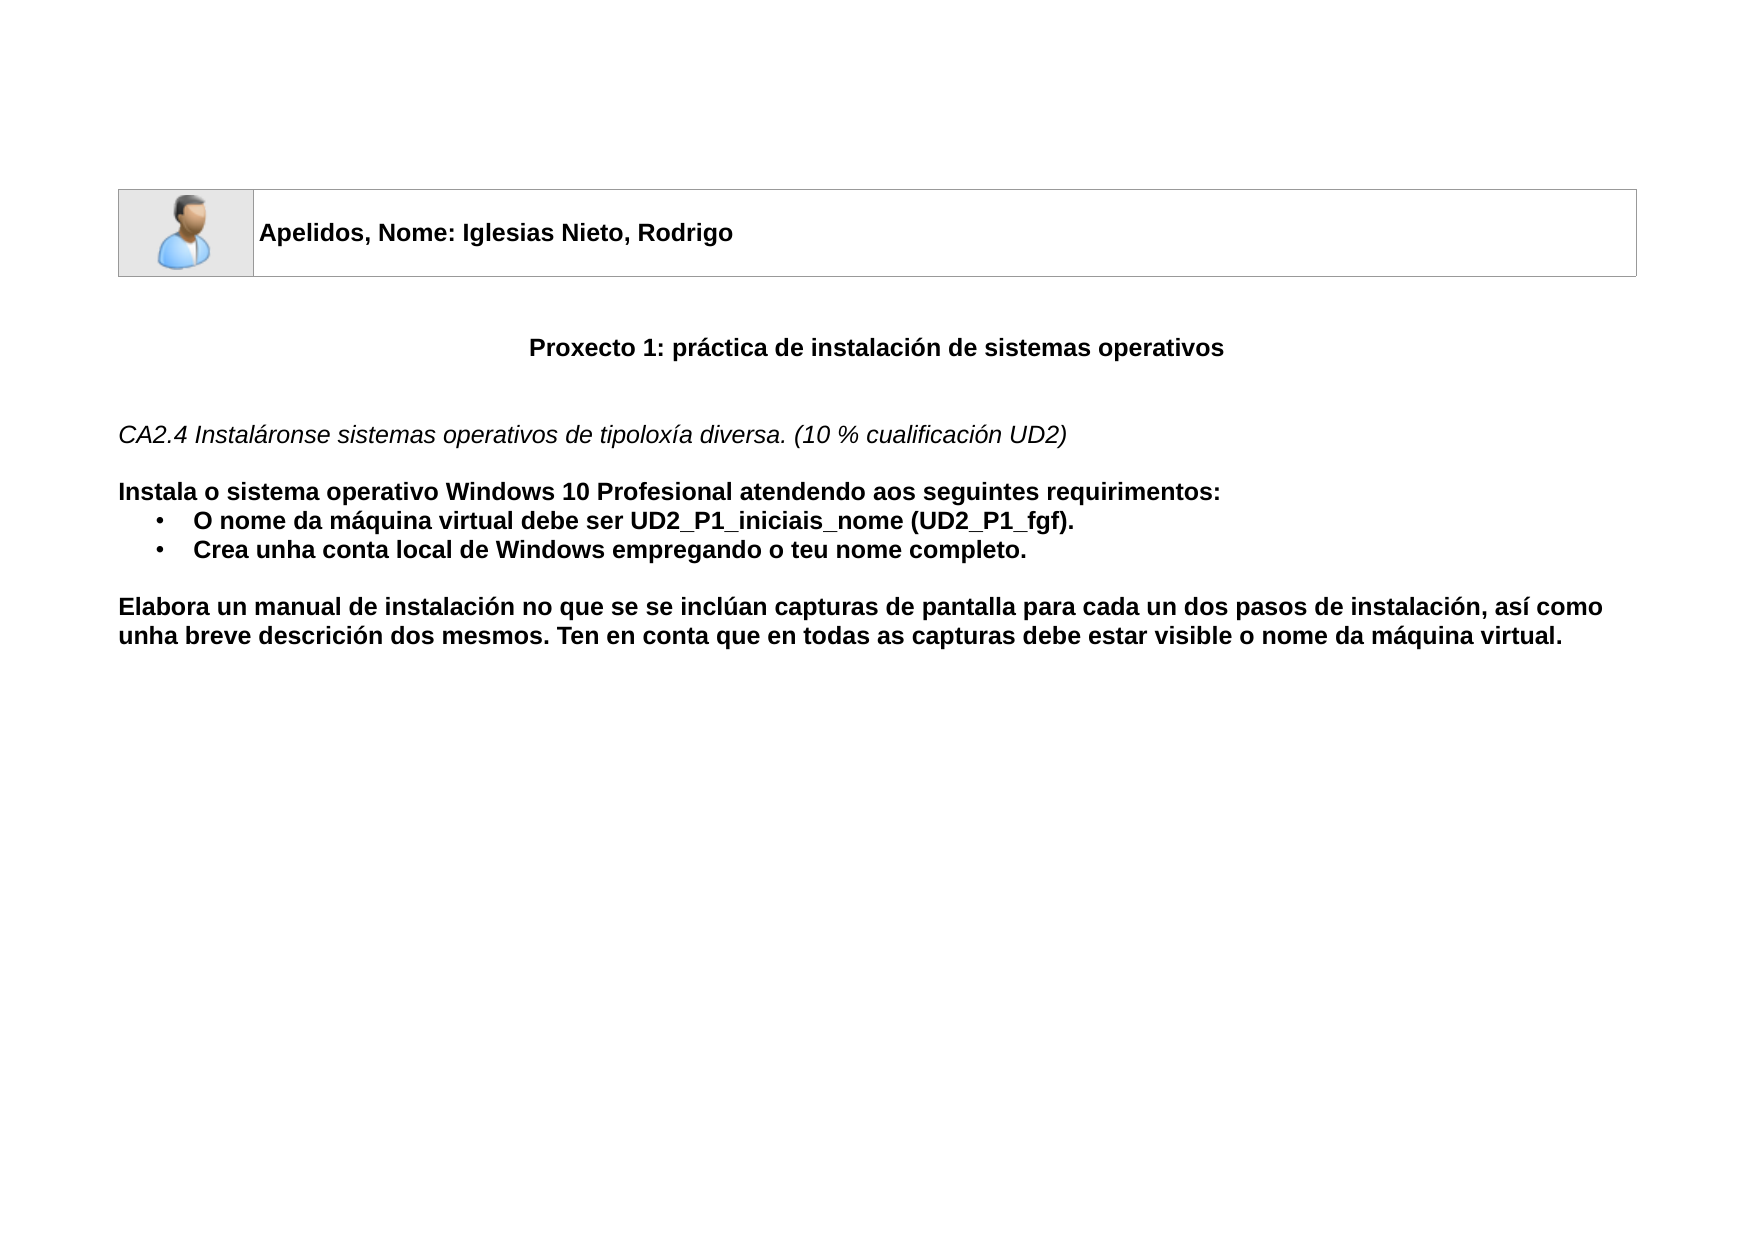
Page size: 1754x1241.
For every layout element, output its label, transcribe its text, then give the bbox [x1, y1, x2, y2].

text Instala o sistema operativo Windows 10 Profesional atendendo aos seguintes requirimentos: [118, 477, 1636, 506]
text Proxecto 1: práctica de instalación de sistemas operativos [118, 333, 1636, 362]
picture [147, 195, 223, 270]
list O nome da máquina virtual debe ser UD2_P1_iniciais_nome (UD2_P1_fgf). [156, 506, 1636, 535]
text CA2.4 Instaláronse sistemas operativos de tipoloxía diversa. (10 % cualificación UD2) [118, 419, 1636, 448]
table_header Apelidos, Nome: Iglesias Nieto, Rodrigo [254, 190, 1636, 276]
table_header [119, 190, 253, 276]
text Elabora un manual de instalación no que se se inclúan capturas de pantalla para cada un dos pasos de instalación, así como unha breve descrición dos mesmos. Ten en conta que en todas as capturas debe estar visible o nome da máquina virtual. [118, 592, 1636, 650]
list Crea unha conta local de Windows empregando o teu nome completo. [156, 535, 1636, 563]
